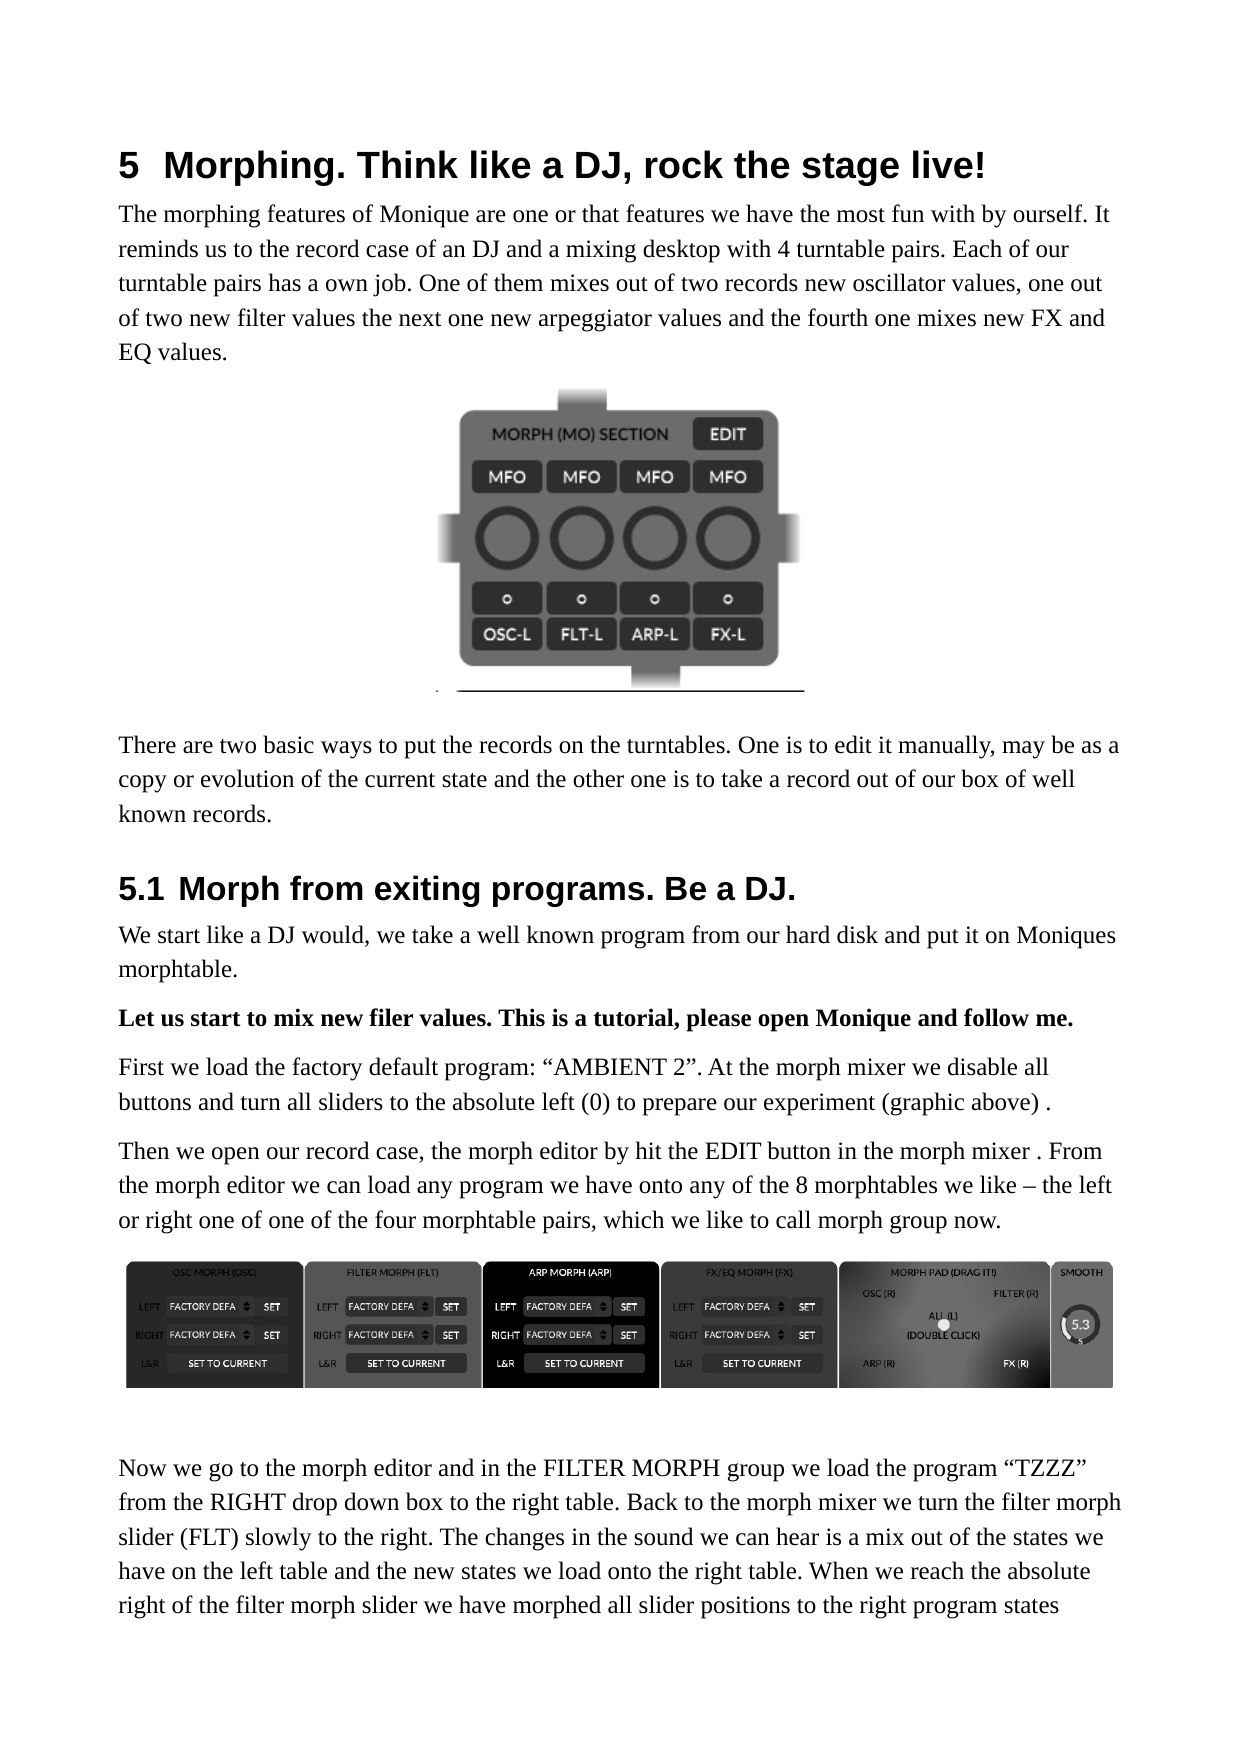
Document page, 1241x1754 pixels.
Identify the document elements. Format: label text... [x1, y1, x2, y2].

picture [118, 1253, 1123, 1398]
text First we load the factory default program: “AMBIENT 2”. At the morph mixer we disable all buttons and turn all sliders to the absolute left (0) to prepare our experiment (graphic above) . [118, 1052, 1122, 1116]
subtitle Morph from exiting programs. Be a DJ. [118, 868, 1122, 907]
text There are two basic ways to put the records on the turntables. One is to edit it manually, may be as a copy or evolution of the current state and the other one is to take a record out of our box of well known records. [118, 730, 1122, 827]
text Let us start to mix new filer values. This is a tutorial, please open Monique and follow me. [118, 1003, 1122, 1032]
subtitle Morphing. Think like a DJ, rock the stage live! [118, 143, 1122, 187]
text Now we go to the morph editor and in the FILTER MORPH group we load the program “TZZZ” from the RIGHT drop down box to the right table. Back to the morph mixer we turn the filter morph slider (FLT) slowly to the right. The changes in the sound we can hear is a mix out of the states we have on the left table and the new states we load onto the right table. When we reach the absolute right of the filter morph slider we have morphed all slider positions to the right program states [118, 1453, 1122, 1619]
picture [435, 386, 805, 692]
text Then we open our record case, the morph editor by hit the EDIT button in the morph mixer . From the morph editor we can load any program we have onto any of the 8 morphtables we like – the left or right one of one of the four morphtable pairs, which we like to call morph group now. [118, 1136, 1122, 1233]
text The morphing features of Monique are one or that features we have the most fun with by ourself. It reminds us to the record case of an DJ and a mixing desktop with 4 turntable pairs. Each of our turntable pairs has a own job. One of them mixes out of two records new oscillator values, one out of two new filter values the next one new arpeggiator values and the fourth one mixes new FX and EQ values. [118, 199, 1122, 366]
text We start like a DJ would, we take a well known program from our hard disk and put it on Moniques morphtable. [118, 920, 1122, 983]
